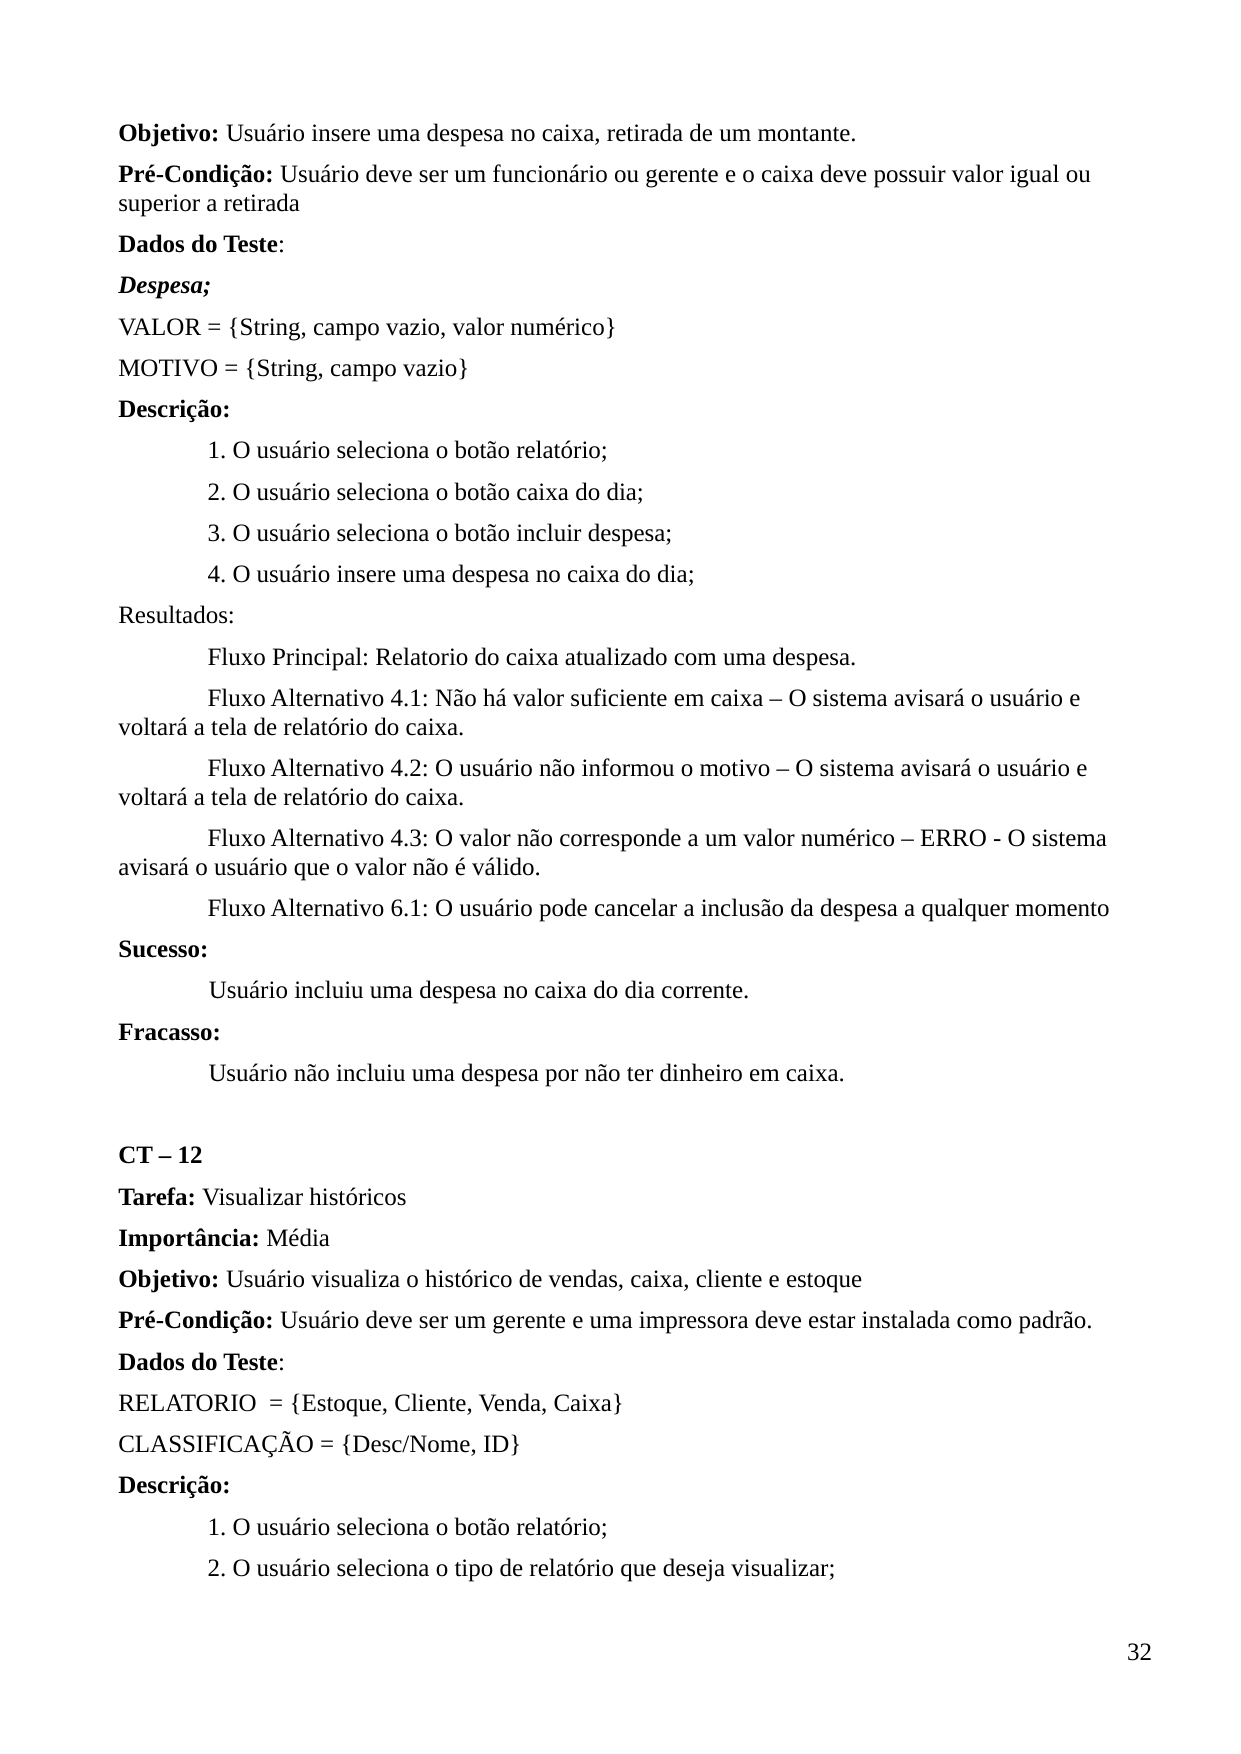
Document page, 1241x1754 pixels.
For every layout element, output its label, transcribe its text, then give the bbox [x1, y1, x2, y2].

text RELATORIO = {Estoque, Cliente, Venda, Caixa} [118, 1388, 1152, 1417]
text CT – 12 [118, 1141, 1152, 1169]
text Fluxo Alternativo 4.3: O valor não corresponde a um valor numérico – ERRO - O sistema avisará o usuário que o valor não é válido. [118, 823, 1152, 881]
text Tarefa: Visualizar históricos [118, 1182, 1152, 1211]
text Descrição: [118, 1471, 1152, 1499]
text Despesa; [118, 271, 1152, 299]
text Pré-Condição: Usuário deve ser um funcionário ou gerente e o caixa deve possuir valor igual ou superior a retirada [118, 159, 1152, 217]
text Importância: Média [118, 1223, 1152, 1252]
text 1. O usuário seleciona o botão relatório; [118, 1512, 1152, 1541]
text Descrição: [118, 394, 1152, 423]
text Fluxo Alternativo 4.2: O usuário não informou o motivo – O sistema avisará o usuário e voltará a tela de relatório do caixa. [118, 753, 1152, 811]
text Pré-Condição: Usuário deve ser um gerente e uma impressora deve estar instalada como padrão. [118, 1306, 1152, 1334]
text 2. O usuário seleciona o botão caixa do dia; [118, 477, 1152, 506]
text Dados do Teste: [118, 1347, 1152, 1376]
text 2. O usuário seleciona o tipo de relatório que deseja visualizar; [118, 1553, 1152, 1582]
text CLASSIFICAÇÃO = {Desc/Nome, ID} [118, 1429, 1152, 1458]
text Resultados: [118, 601, 1152, 629]
text Fluxo Alternativo 4.1: Não há valor suficiente em caixa – O sistema avisará o usuário e voltará a tela de relatório do caixa. [118, 683, 1152, 741]
text Dados do Teste: [118, 229, 1152, 258]
text MOTIVO = {String, campo vazio} [118, 353, 1152, 382]
text 1. O usuário seleciona o botão relatório; [118, 436, 1152, 464]
text Sucesso: [118, 934, 1152, 963]
text 4. O usuário insere uma despesa no caixa do dia; [118, 559, 1152, 588]
text Fracasso: [118, 1017, 1152, 1046]
text Fluxo Alternativo 6.1: O usuário pode cancelar a inclusão da despesa a qualquer momento [118, 893, 1152, 922]
text Usuário não incluiu uma despesa por não ter dinheiro em caixa. [118, 1058, 1152, 1087]
text Objetivo: Usuário visualiza o histórico de vendas, caixa, cliente e estoque [118, 1264, 1152, 1293]
text Objetivo: Usuário insere uma despesa no caixa, retirada de um montante. [118, 118, 1152, 147]
text Fluxo Principal: Relatorio do caixa atualizado com uma despesa. [118, 642, 1152, 671]
text VALOR = {String, campo vazio, valor numérico} [118, 312, 1152, 341]
text Usuário incluiu uma despesa no caixa do dia corrente. [118, 976, 1152, 1004]
text 3. O usuário seleciona o botão incluir despesa; [118, 518, 1152, 547]
